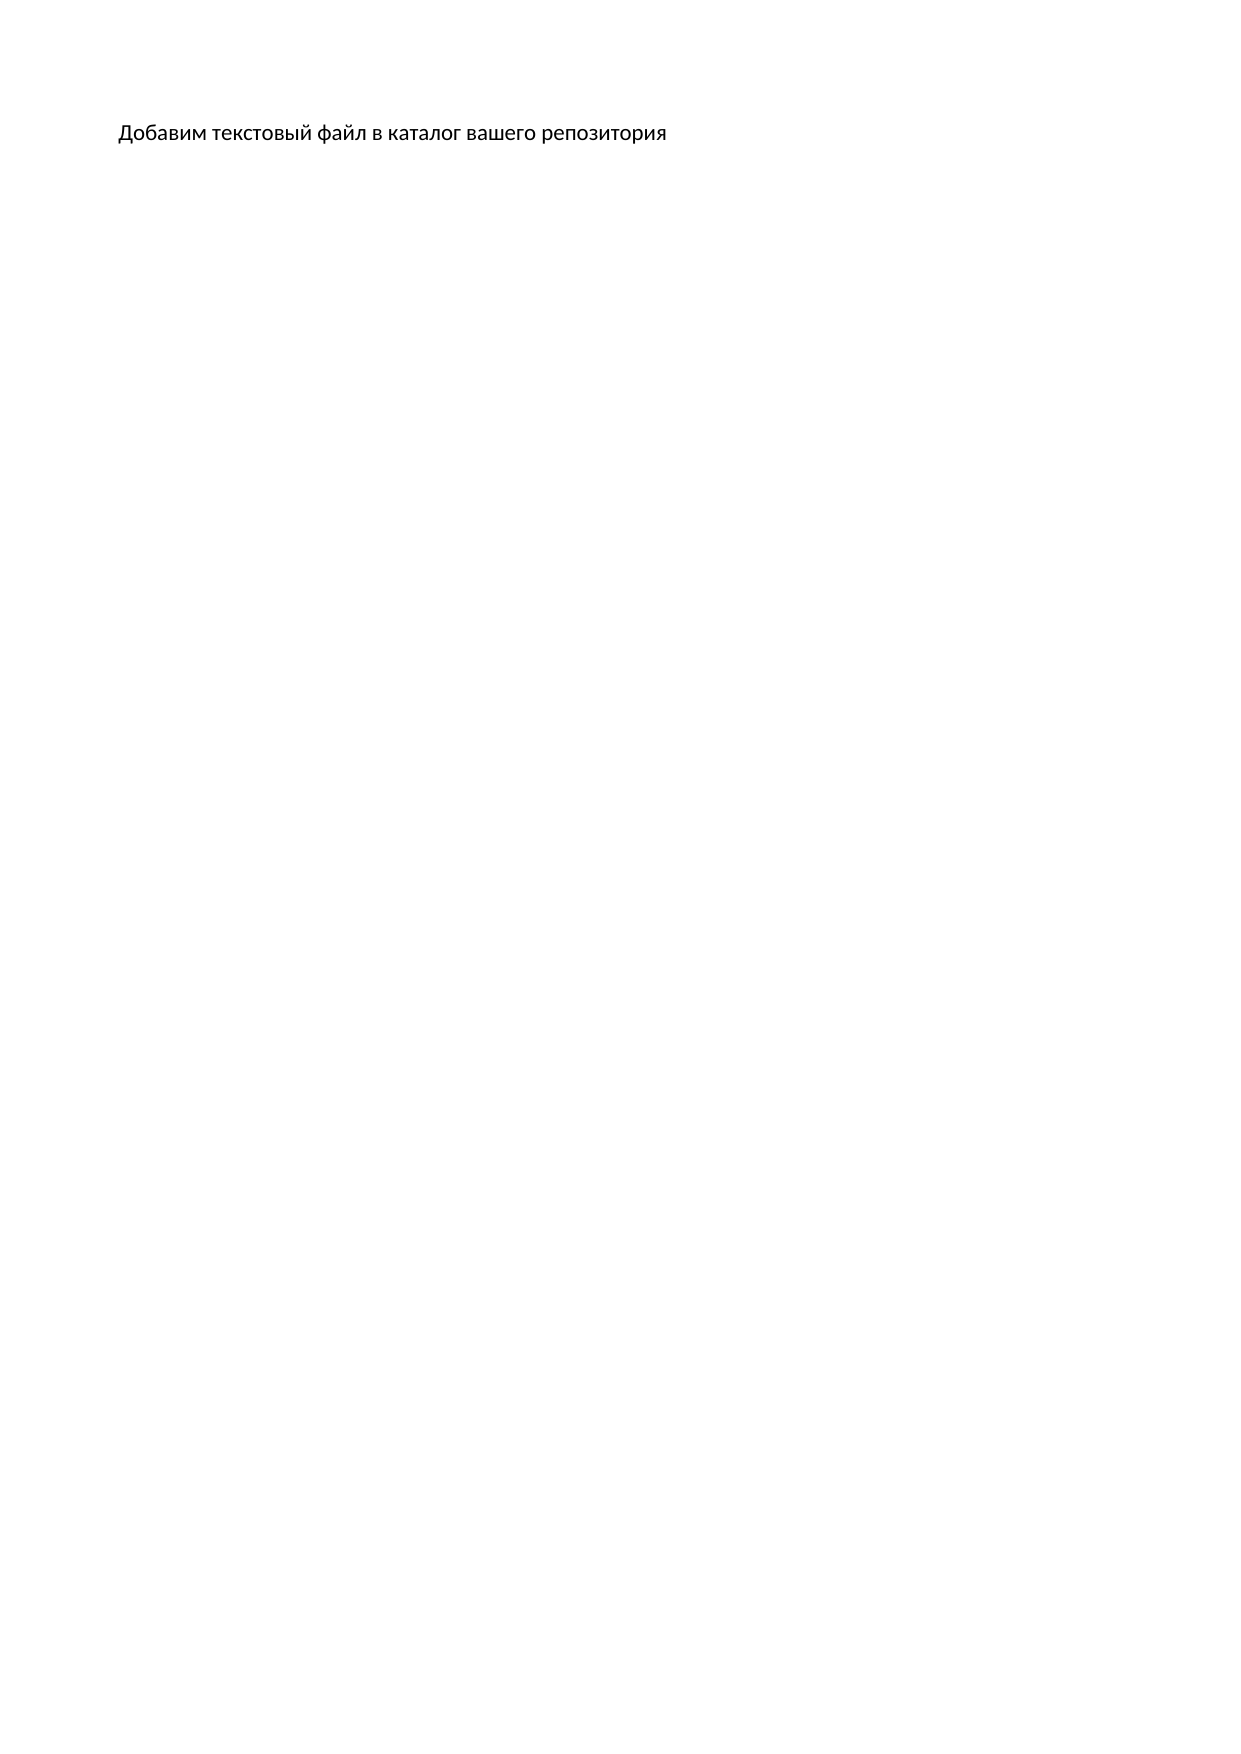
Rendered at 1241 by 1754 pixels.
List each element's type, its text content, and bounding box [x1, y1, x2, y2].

text Добавим текстовый файл в каталог вашего репозитория [118, 118, 1122, 146]
